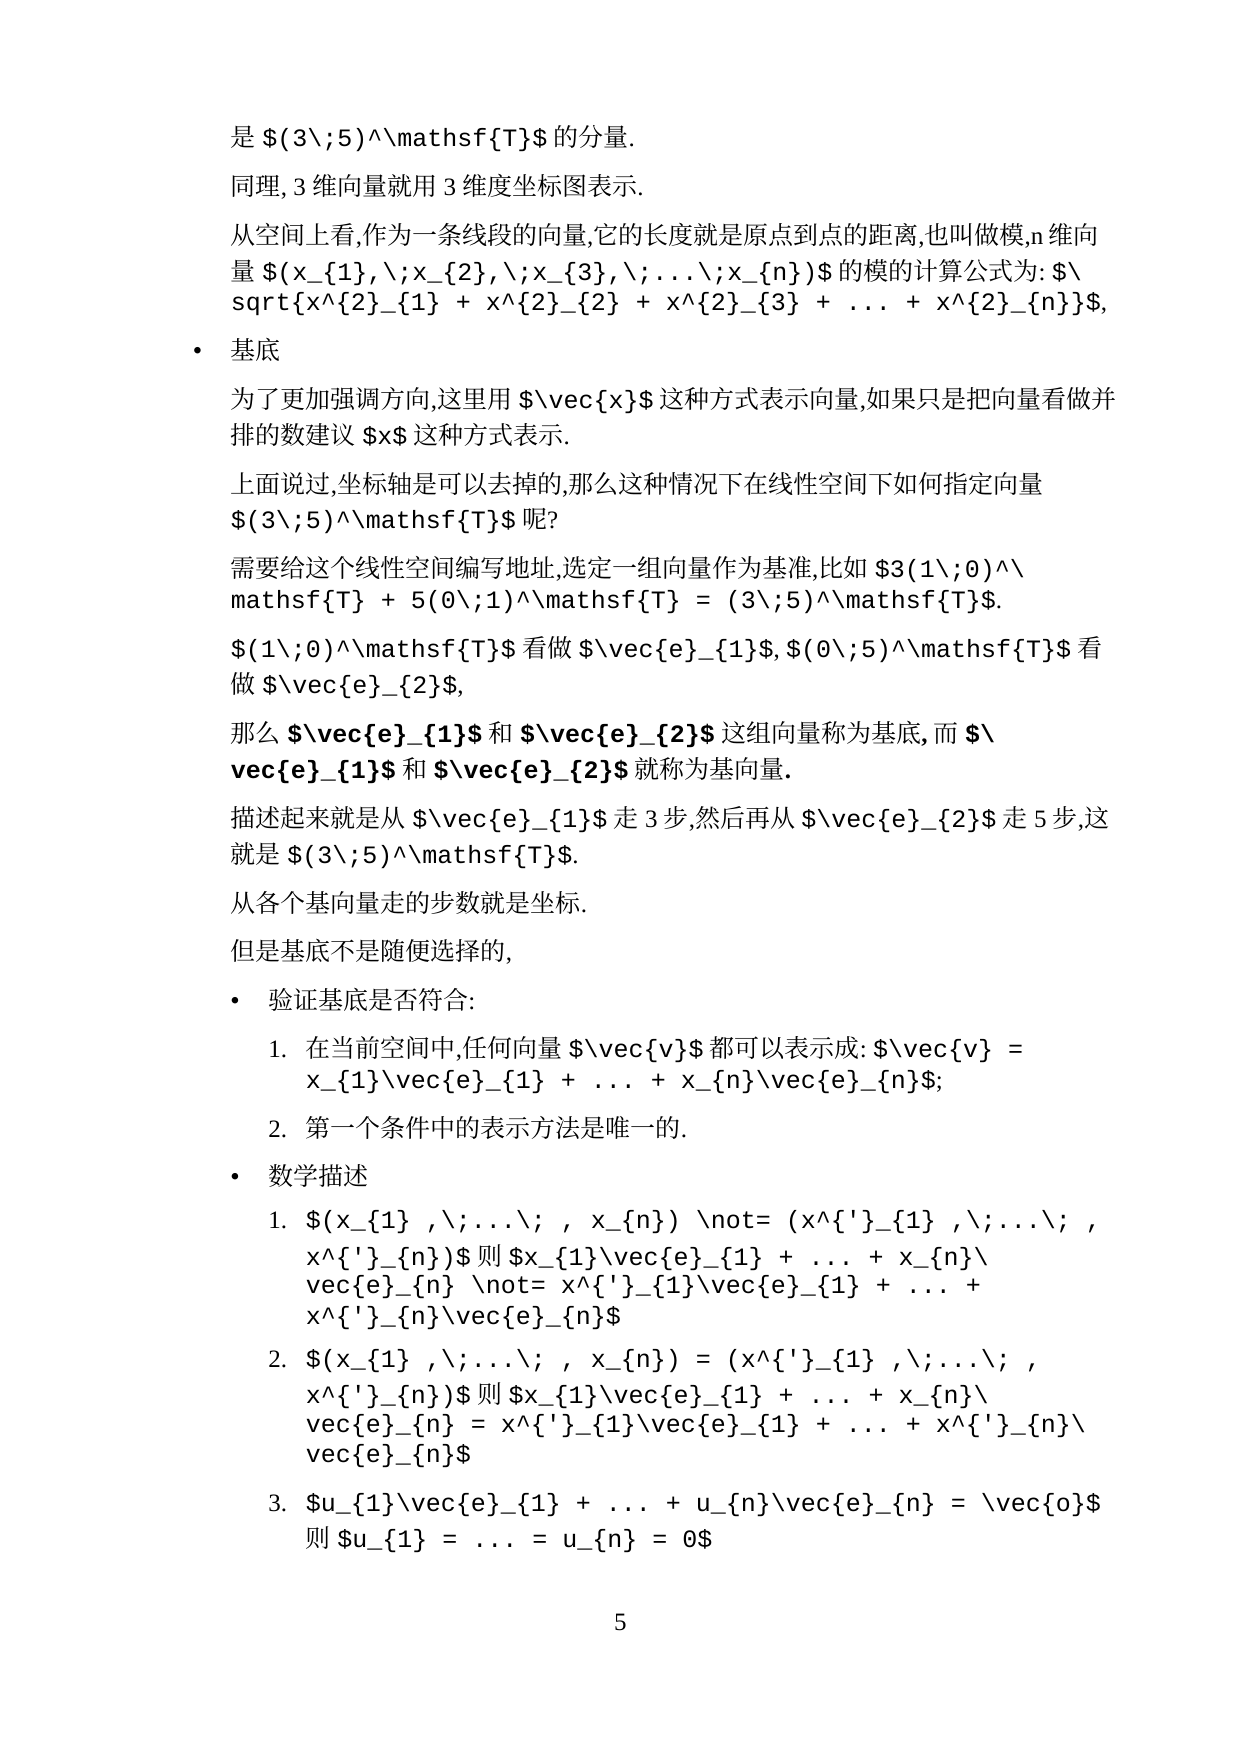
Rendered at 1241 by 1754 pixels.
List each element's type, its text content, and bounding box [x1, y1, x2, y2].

list 那么 $\vec{e}_{1}$ 和 $\vec{e}_{2}$ 这组向量称为基底, 而 $\vec{e}_{1}$ 和 $\vec{e}_{2}$ 就称为基向量. [193, 713, 1122, 786]
list 为了更加强调方向,这里用 $\vec{x}$ 这种方式表示向量,如果只是把向量看做并排的数建议 $x$ 这种方式表示. [193, 379, 1122, 452]
list 上面说过,坐标轴是可以去掉的,那么这种情况下在线性空间下如何指定向量 $(3\;5)^\mathsf{T}$ 呢? [193, 464, 1122, 536]
list $(x_{1} ,\;...\; , x_{n}) = (x^{'}_{1} ,\;...\; , x^{'}_{n})$ 则 $x_{1}\vec{e}_{1} + ... + x_{n}\vec{e}_{n} = x^{'}_{1}\vec{e}_{1} + ... + x^{'}_{n}\vec{e}_{n}$ [268, 1344, 1122, 1470]
list $(1\;0)^\mathsf{T}$ 看做 $\vec{e}_{1}$, $(0\;5)^\mathsf{T}$ 看做 $\vec{e}_{2}$, [193, 628, 1122, 701]
list 是 $(3\;5)^\mathsf{T}$ 的分量. [193, 118, 1122, 154]
list 在当前空间中,任何向量 $\vec{v}$ 都可以表示成: $\vec{v} = x_{1}\vec{e}_{1} + ... + x_{n}\vec{e}_{n}$; [268, 1029, 1122, 1096]
list 数学描述 [231, 1157, 1122, 1193]
list 从空间上看,作为一条线段的向量,它的长度就是原点到点的距离,也叫做模,n维向量 $(x_{1},\;x_{2},\;x_{3},\;...\;x_{n})$ 的模的计算公式为: $\sqrt{x^{2}_{1} + x^{2}_{2} + x^{2}_{3} + ... + x^{2}_{n}}$, [193, 215, 1122, 318]
list $u_{1}\vec{e}_{1} + ... + u_{n}\vec{e}_{n} = \vec{o}$ 则 $u_{1} = ... = u_{n} = 0$ [268, 1483, 1122, 1555]
list 同理, 3 维向量就用 3 维度坐标图表示. [193, 167, 1122, 203]
list 描述起来就是从 $\vec{e}_{1}$ 走 3 步,然后再从 $\vec{e}_{2}$ 走 5 步,这就是 $(3\;5)^\mathsf{T}$. [193, 798, 1122, 871]
list 第一个条件中的表示方法是唯一的. [268, 1108, 1122, 1144]
list 需要给这个线性空间编写地址,选定一组向量作为基准,比如 $3(1\;0)^\mathsf{T} + 5(0\;1)^\mathsf{T} = (3\;5)^\mathsf{T}$. [193, 549, 1122, 616]
list 基底 [193, 331, 1122, 367]
list $(x_{1} ,\;...\; , x_{n}) \not= (x^{'}_{1} ,\;...\; , x^{'}_{n})$ 则 $x_{1}\vec{e}_{1} + ... + x_{n}\vec{e}_{n} \not= x^{'}_{1}\vec{e}_{1} + ... + x^{'}_{n}\vec{e}_{n}$ [268, 1205, 1122, 1332]
list 但是基底不是随便选择的, [193, 932, 1122, 968]
list 验证基底是否符合: [231, 980, 1122, 1016]
list 从各个基向量走的步数就是坐标. [193, 883, 1122, 919]
